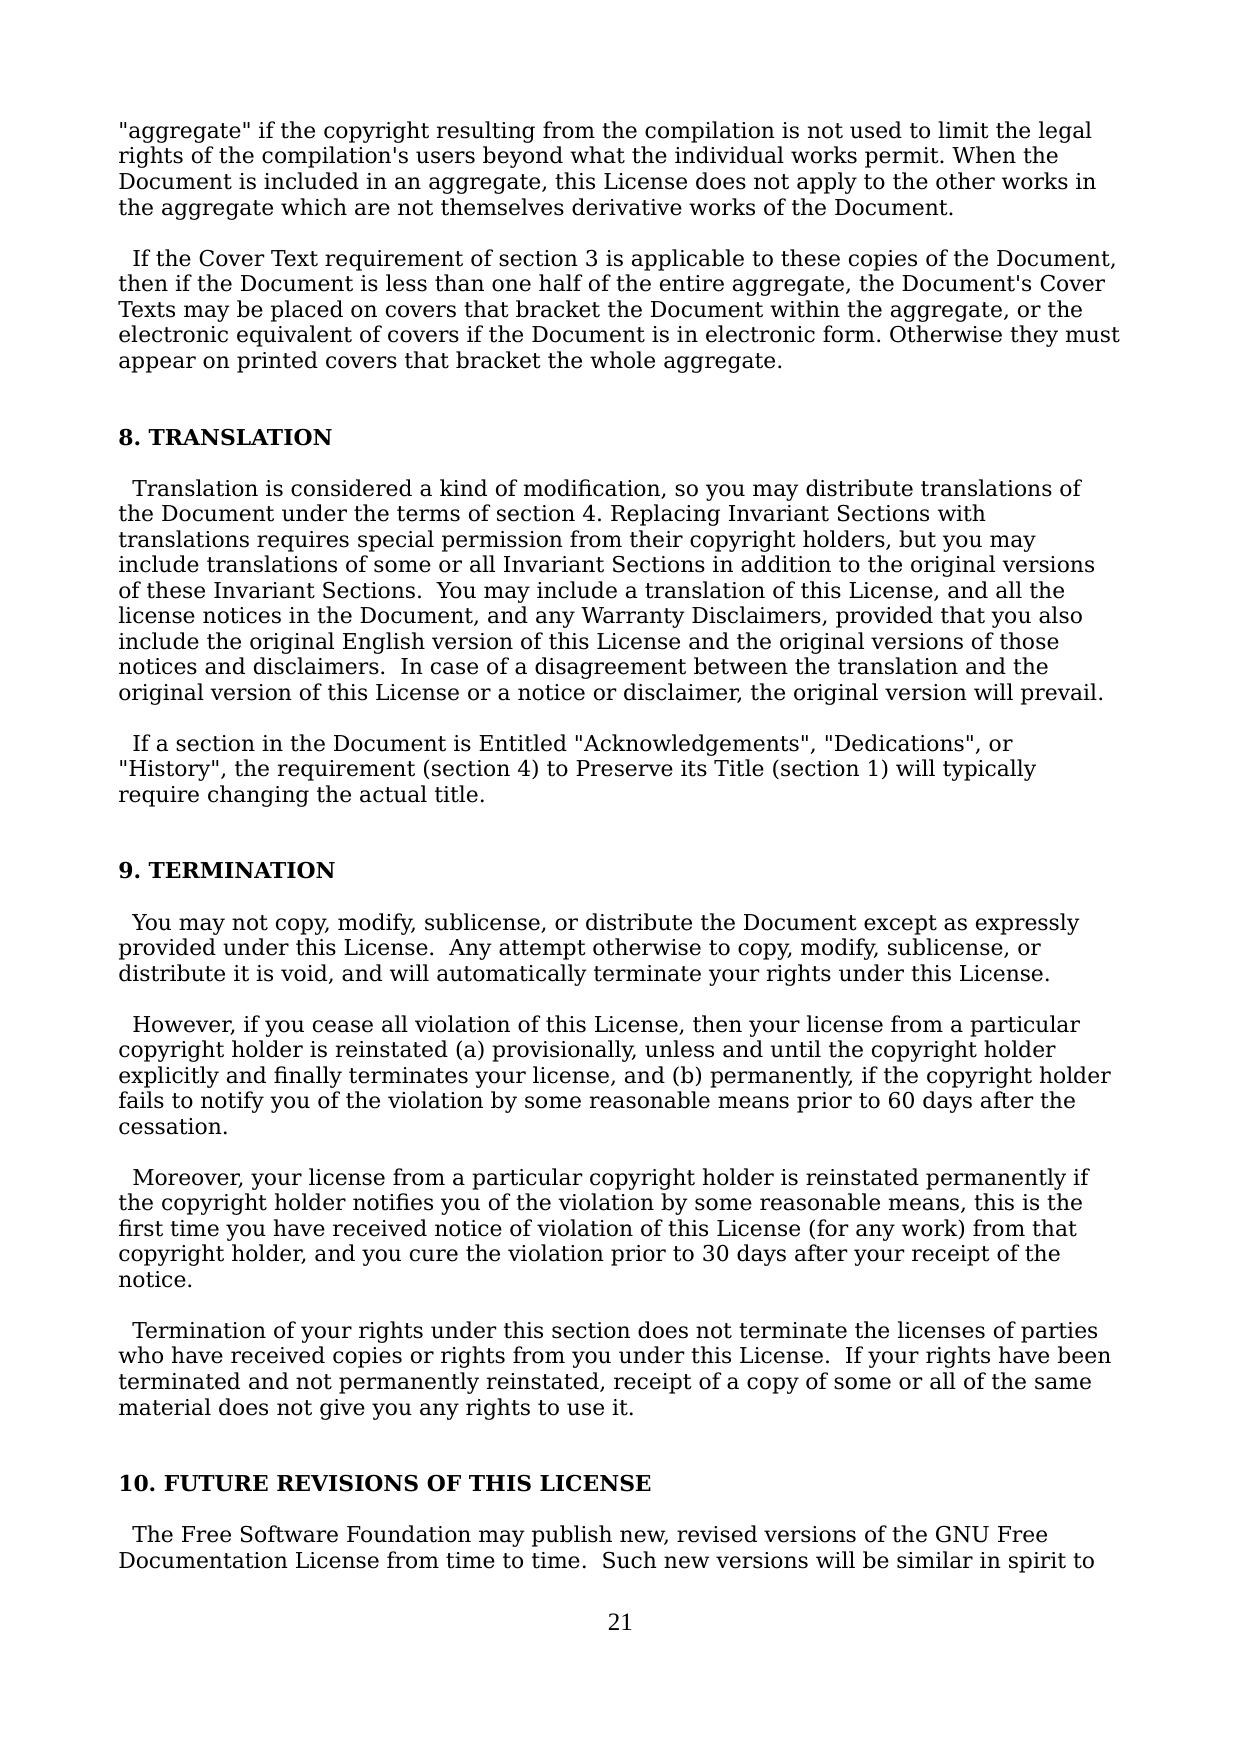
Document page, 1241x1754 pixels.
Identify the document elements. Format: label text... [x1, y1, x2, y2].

text 10. FUTURE REVISIONS OF THIS LICENSE [118, 1471, 1122, 1497]
text electronic equivalent of covers if the Document is in electronic form. Otherwise they must appear on printed covers that bracket the whole aggregate. [118, 322, 1122, 373]
text 9. TERMINATION [118, 858, 1122, 884]
text You may not copy, modify, sublicense, or distribute the Document except as expressly provided under this License. Any attempt otherwise to copy, modify, sublicense, or distribute it is void, and will automatically terminate your rights under this License. [118, 910, 1122, 986]
text 8. TRANSLATION [118, 424, 1122, 450]
text Translation is considered a kind of modification, so you may distribute translations of the Document under the terms of section 4. Replacing Invariant Sections with translations requires special permission from their copyright holders, but you may include translations of some or all Invariant Sections in addition to the original versions of these Invariant Sections. You may include a translation of this License, and all the license notices in the Document, and any Warranty Disclaimers, provided that you also include the original English version of this License and the original versions of those notices and disclaimers. In case of a disagreement between the translation and the original version of this License or a notice or disclaimer, the original version will prevail. [118, 476, 1122, 705]
text However, if you cease all violation of this License, then your license from a particular copyright holder is reinstated (a) provisionally, unless and until the copyright holder explicitly and finally terminates your license, and (b) permanently, if the copyright holder [118, 1012, 1122, 1088]
text If a section in the Document is Entitled "Acknowledgements", "Dedications", or "History", the requirement (section 4) to Preserve its Title (section 1) will typically require changing the actual title. [118, 731, 1122, 807]
text fails to notify you of the violation by some reasonable means prior to 60 days after the cessation. [118, 1088, 1122, 1139]
text Termination of your rights under this section does not terminate the licenses of parties who have received copies or rights from you under this License. If your rights have been terminated and not permanently reinstated, receipt of a copy of some or all of the same material does not give you any rights to use it. [118, 1318, 1122, 1420]
text The Free Software Foundation may publish new, revised versions of the GNU Free Documentation License from time to time. Such new versions will be similar in spirit to [118, 1522, 1122, 1573]
text copyright holder, and you cure the violation prior to 30 days after your receipt of the notice. [118, 1241, 1122, 1292]
text Moreover, your license from a particular copyright holder is reinstated permanently if the copyright holder notifies you of the violation by some reasonable means, this is the first time you have received notice of violation of this License (for any work) from that [118, 1165, 1122, 1241]
text "aggregate" if the copyright resulting from the compilation is not used to limit the legal rights of the compilation's users beyond what the individual works permit. When the Document is included in an aggregate, this License does not apply to the other works in the aggregate which are not themselves derivative works of the Document. [118, 118, 1122, 220]
text If the Cover Text requirement of section 3 is applicable to these copies of the Document, then if the Document is less than one half of the entire aggregate, the Document's Cover Texts may be placed on covers that bracket the Document within the aggregate, or the [118, 246, 1122, 322]
